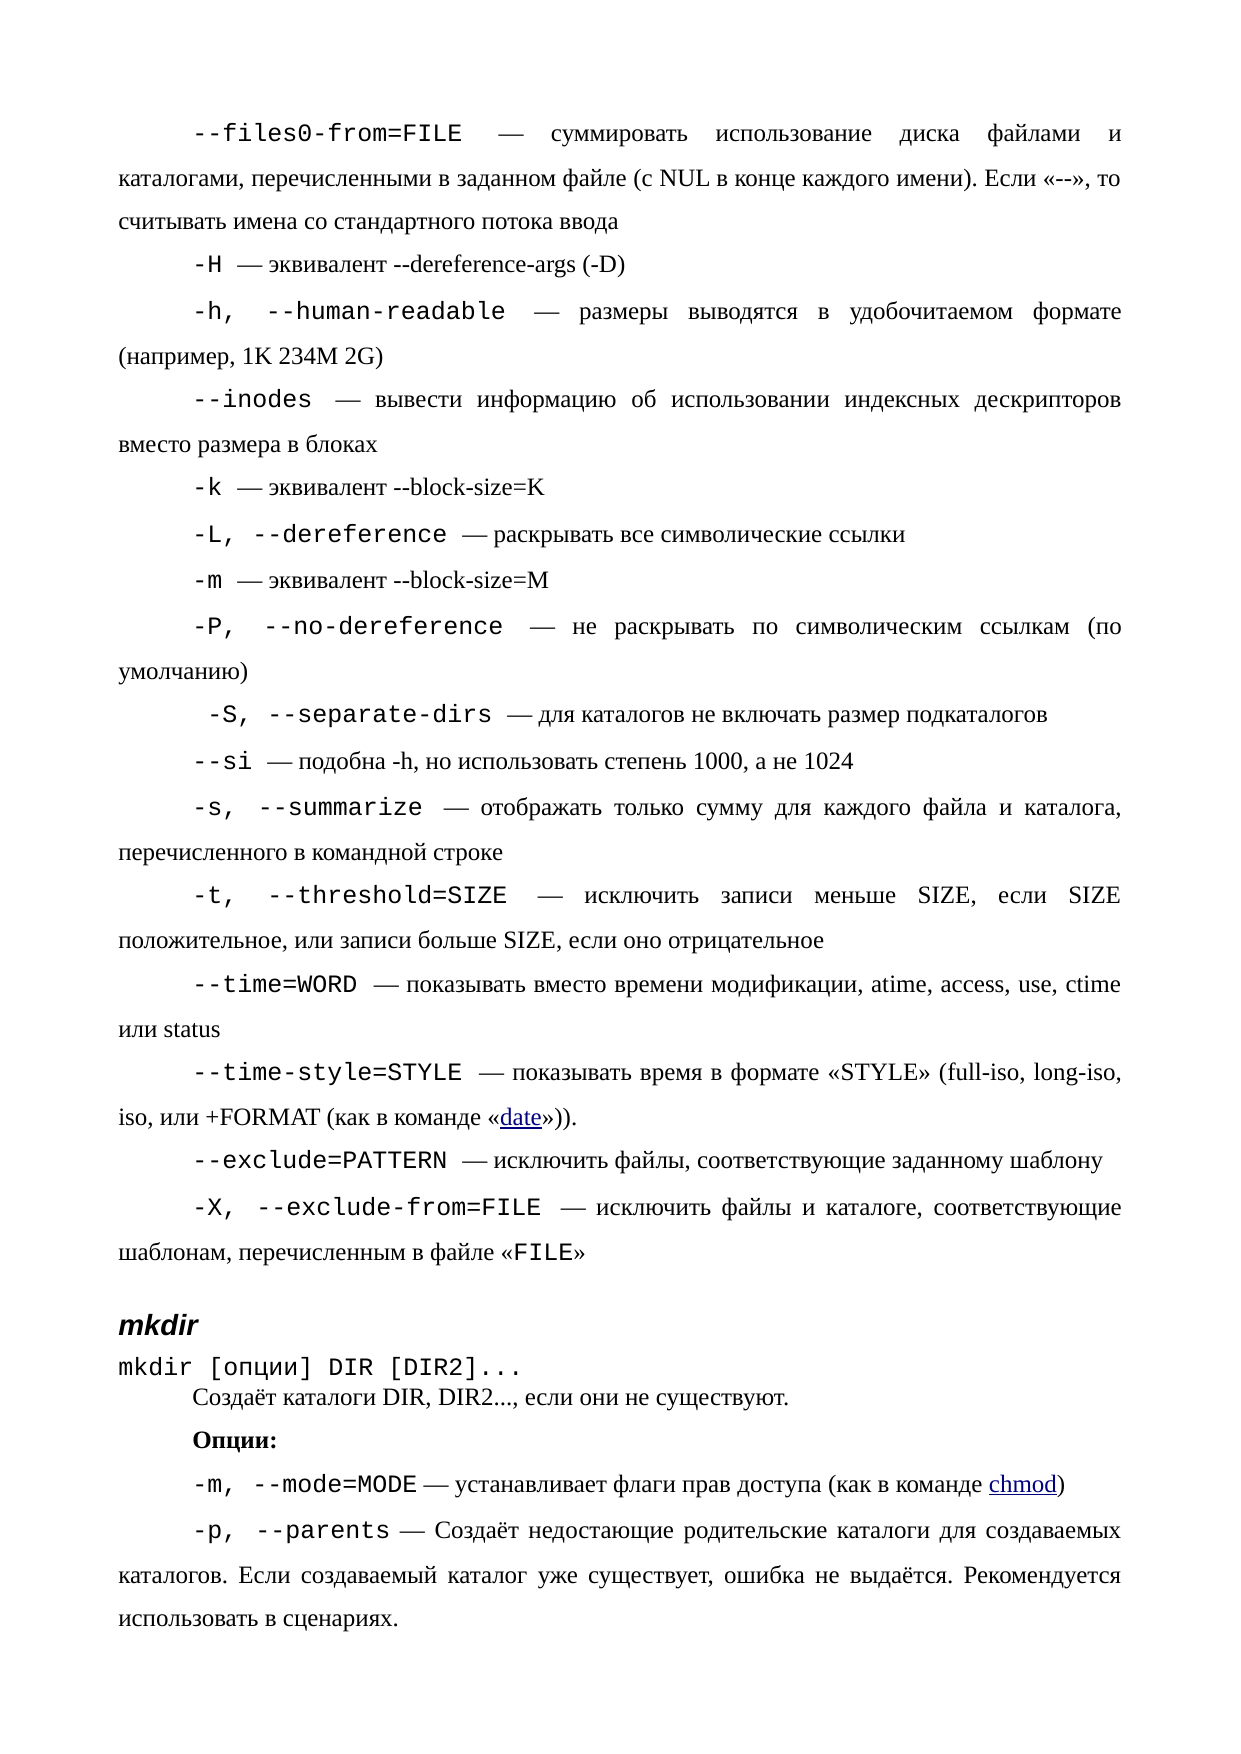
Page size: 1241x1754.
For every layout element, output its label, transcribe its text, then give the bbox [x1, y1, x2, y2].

text --time=WORD — показывать вместо времени модификации, atime, access, use, ctime или status [118, 969, 1122, 1043]
text --si — подобна -h, но использовать степень 1000, а не 1024 [118, 746, 1122, 777]
subtitle mkdir [118, 1308, 1122, 1342]
text -L, --dereference — раскрывать все символические ссылки [118, 519, 1122, 549]
text -p, --parents — Создаёт недостающие родительские каталоги для создаваемых каталогов. Если создаваемый каталог уже существует, ошибка не выдаётся. Рекомендуется использовать в сценариях. [118, 1515, 1122, 1632]
text -H — эквивалент --dereference-args (-D) [118, 249, 1122, 280]
text -k — эквивалент --block-size=K [118, 472, 1122, 503]
text --inodes — вывести информацию об использовании индексных дескрипторов вместо размера в блоках [118, 384, 1122, 458]
text --files0-from=FILE — суммировать использование диска файлами и каталогами, перечисленными в заданном файле (с NUL в конце каждого имени). Если «--», то считывать имена со стандартного потока ввода [118, 118, 1122, 235]
text -X, --exclude-from=FILE — исключить файлы и каталоге, соответствующие шаблонам, перечисленным в файле «FILE» [118, 1192, 1122, 1268]
text -S, --separate-dirs — для каталогов не включать размер подкаталогов [118, 699, 1122, 730]
text -P, --no-dereference — не раскрывать по символическим ссылкам (по умолчанию) [118, 611, 1122, 685]
text --exclude=PATTERN — исключить файлы, соответствующие заданному шаблону [118, 1145, 1122, 1176]
text -m, --mode=MODE — устанавливает флаги прав доступа (как в команде chmod) [118, 1469, 1122, 1499]
text -m — эквивалент --block-size=M [118, 565, 1122, 596]
text Создаёт каталоги DIR, DIR2..., если они не существуют. [118, 1382, 1122, 1411]
text Опции: [118, 1426, 1122, 1454]
text mkdir [опции] DIR [DIR2]... [118, 1354, 1122, 1382]
text -h, --human-readable — размеры выводятся в удобочитаемом формате (например, 1K 234M 2G) [118, 296, 1122, 370]
text --time-style=STYLE — показывать время в формате «STYLE» (full-iso, long-iso, iso, или +FORMAT (как в команде «date»)). [118, 1057, 1122, 1131]
text -t, --threshold=SIZE — исключить записи меньше SIZE, если SIZE положительное, или записи больше SIZE, если оно отрицательное [118, 880, 1122, 954]
text -s, --summarize — отображать только сумму для каждого файла и каталога, перечисленного в командной строке [118, 792, 1122, 866]
